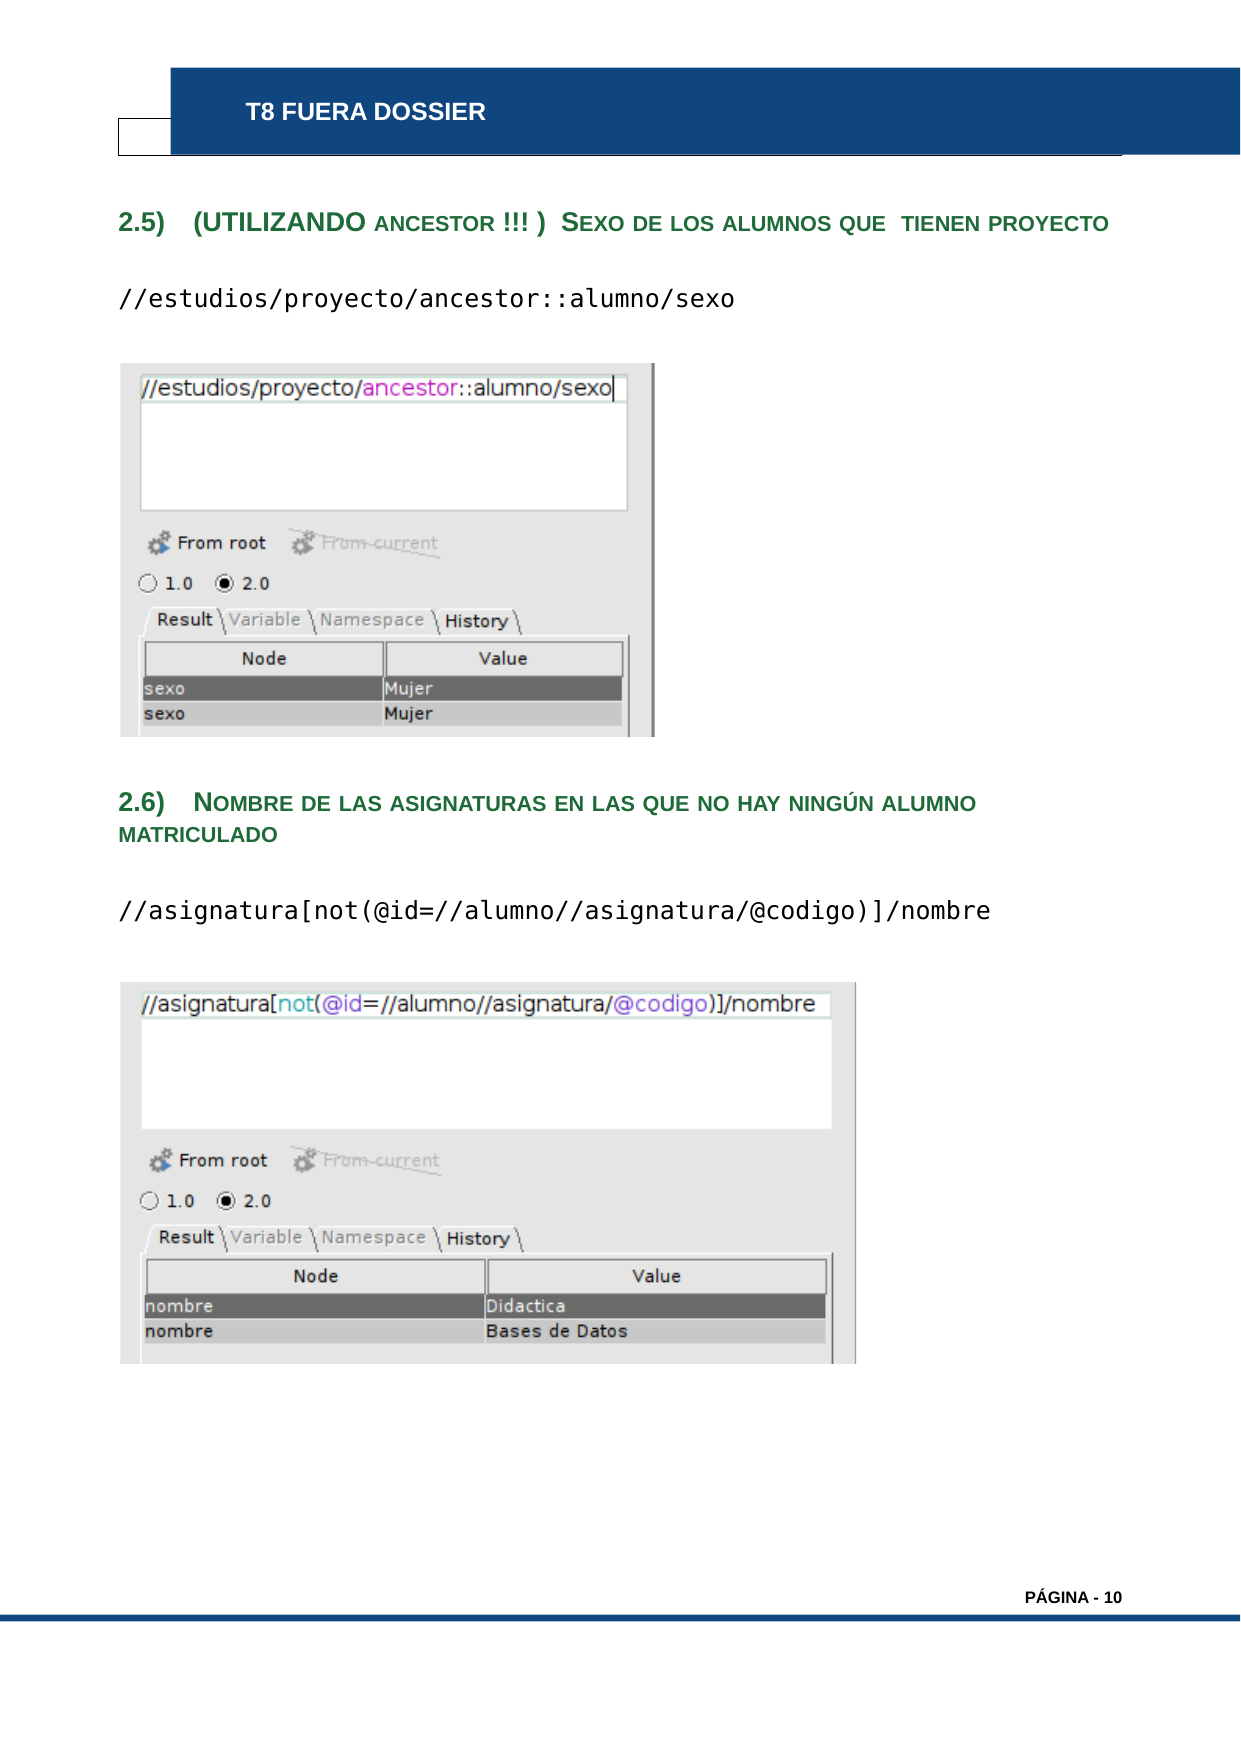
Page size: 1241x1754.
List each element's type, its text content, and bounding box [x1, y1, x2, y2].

text //estudios/proyecto/ancestor::alumno/sexo [118, 284, 1122, 313]
picture [120, 982, 857, 1364]
text //asignatura[not(@id=//alumno//asignatura/@codigo)]/nombre [118, 896, 1122, 926]
subtitle Nombre de las asignaturas en las que no hay ningún alumno matriculado [118, 786, 1122, 849]
picture [120, 363, 655, 737]
subtitle (UTILIZANDO ancestor !!! ) Sexo de los alumnos que tienen proyecto [118, 206, 1122, 237]
